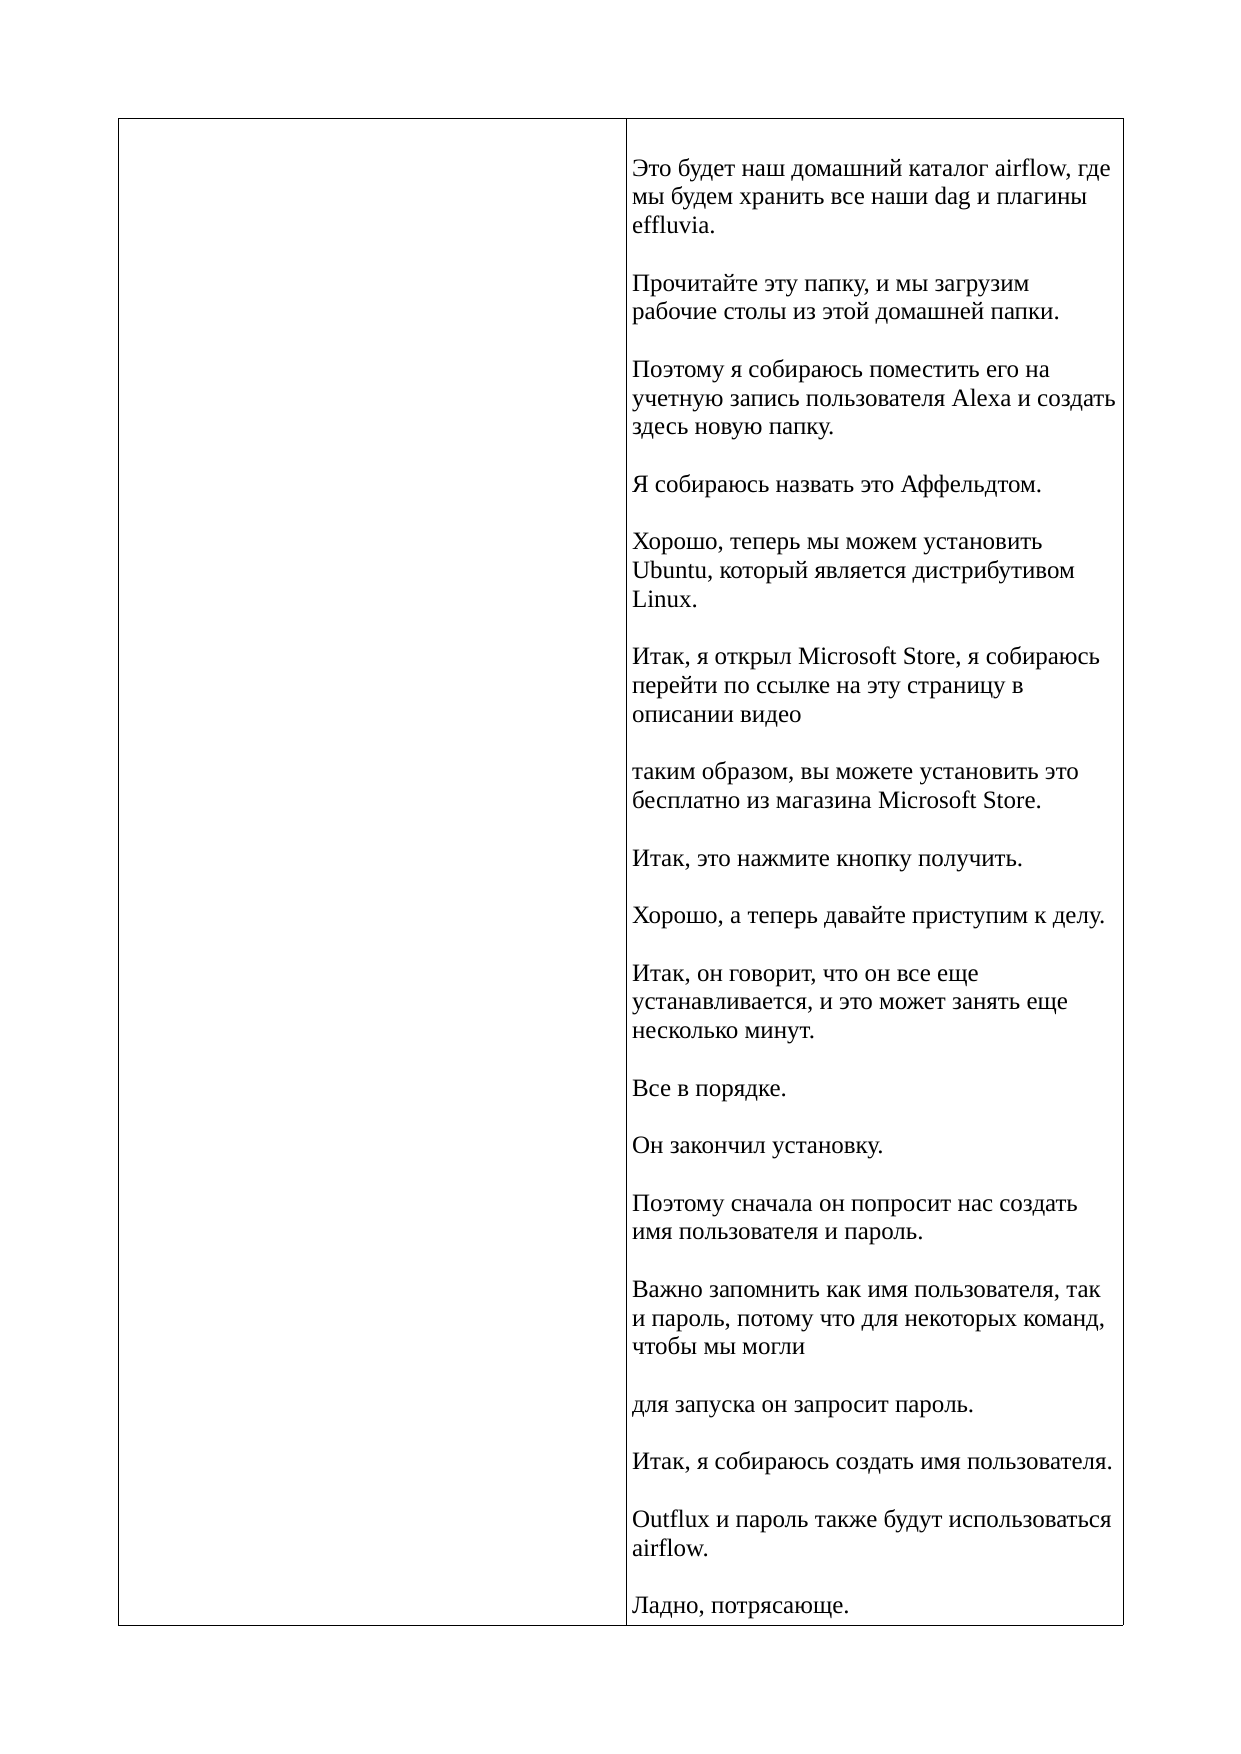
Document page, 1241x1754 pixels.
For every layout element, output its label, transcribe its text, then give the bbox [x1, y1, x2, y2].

table_cell [119, 119, 626, 1625]
table_cell Это будет наш домашний каталог airflow, где мы будем хранить все наши dag и плагины effluvia. Прочитайте эту папку, и мы загрузим рабочие столы из этой домашней папки. Поэтому я собираюсь поместить его на учетную запись пользователя Alexa и создать здесь новую папку. Я собираюсь назвать это Аффельдтом. Хорошо, теперь мы можем установить Ubuntu, который является дистрибутивом Linux. Итак, я открыл Microsoft Store, я собираюсь перейти по ссылке на эту страницу в описании видео таким образом, вы можете установить это бесплатно из магазина Microsoft Store. Итак, это нажмите кнопку получить. Хорошо, а теперь давайте приступим к делу. Итак, он говорит, что он все еще устанавливается, и это может занять еще несколько минут. Все в порядке. Он закончил установку. Поэтому сначала он попросит нас создать имя пользователя и пароль. Важно запомнить как имя пользователя, так и пароль, потому что для некоторых команд, чтобы мы могли для запуска он запросит пароль. Итак, я собираюсь создать имя пользователя. Outflux и пароль также будут использоваться airflow. Ладно, потрясающе. [627, 119, 1123, 1625]
